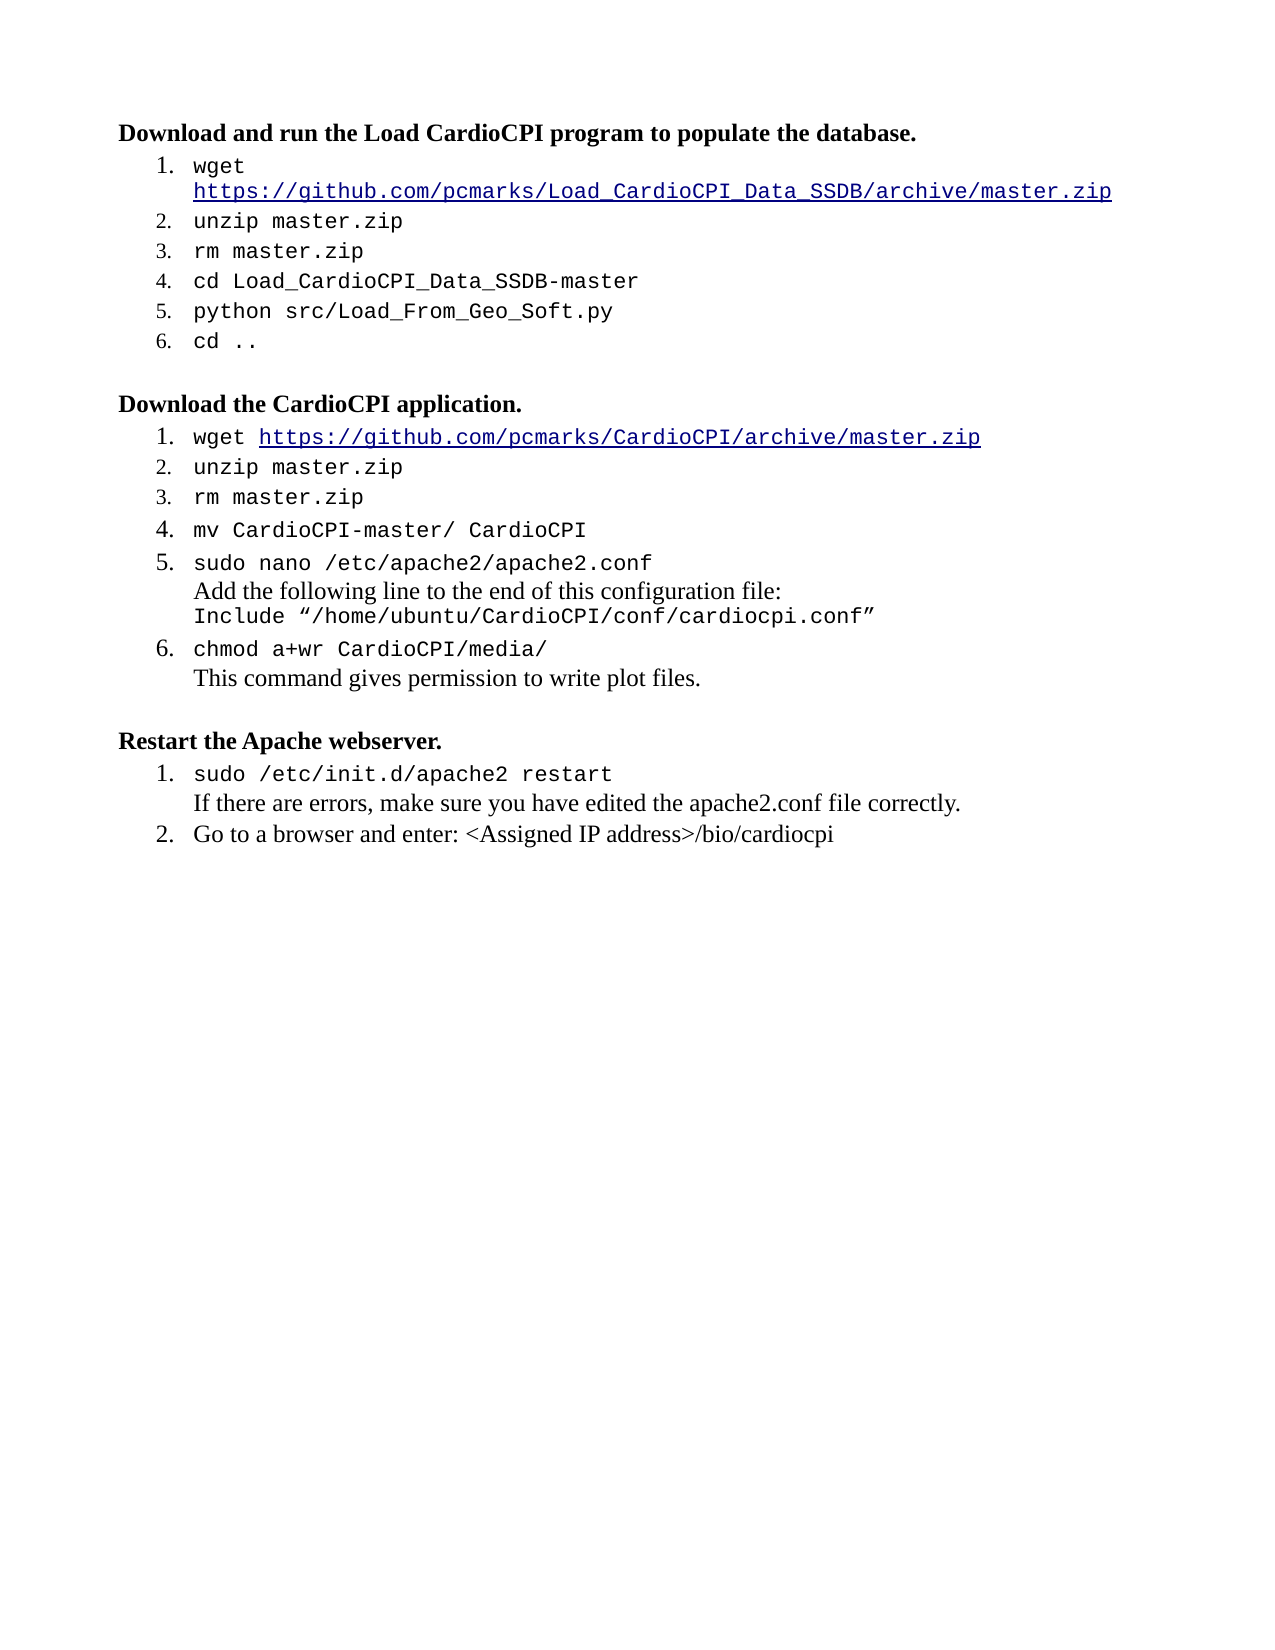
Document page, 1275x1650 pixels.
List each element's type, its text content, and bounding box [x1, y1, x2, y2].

text Download the CardioCPI application. [118, 389, 1157, 418]
list sudo /etc/init.d/apache2 restart If there are errors, make sure you have edited the apache2.conf file correctly. [156, 758, 1157, 816]
text Restart the Apache webserver. [118, 726, 1157, 755]
list chmod a+wr CardioCPI/media/ This command gives permission to write plot files. [156, 633, 1157, 692]
list rm master.zip [156, 484, 1157, 511]
list rm master.zip [156, 238, 1157, 264]
list unzip master.zip [156, 208, 1157, 234]
list wget https://github.com/pcmarks/CardioCPI/archive/master.zip [156, 421, 1157, 451]
list Go to a browser and enter: <Assigned IP address>/bio/cardiocpi [156, 819, 1157, 848]
list cd .. [156, 328, 1157, 354]
list cd Load_CardioCPI_Data_SSDB-master [156, 268, 1157, 294]
list python src/Load_From_Geo_Soft.py [156, 298, 1157, 324]
text Download and run the Load CardioCPI program to populate the database. [118, 118, 1157, 147]
list wget https://github.com/pcmarks/Load_CardioCPI_Data_SSDB/archive/master.zip [156, 150, 1157, 204]
list unzip master.zip [156, 454, 1157, 481]
list mv CardioCPI-master/ CardioCPI [156, 514, 1157, 543]
list sudo nano /etc/apache2/apache2.conf Add the following line to the end of this configuration file: Include “/home/ubuntu/CardioCPI/conf/cardiocpi.conf” [156, 547, 1157, 630]
